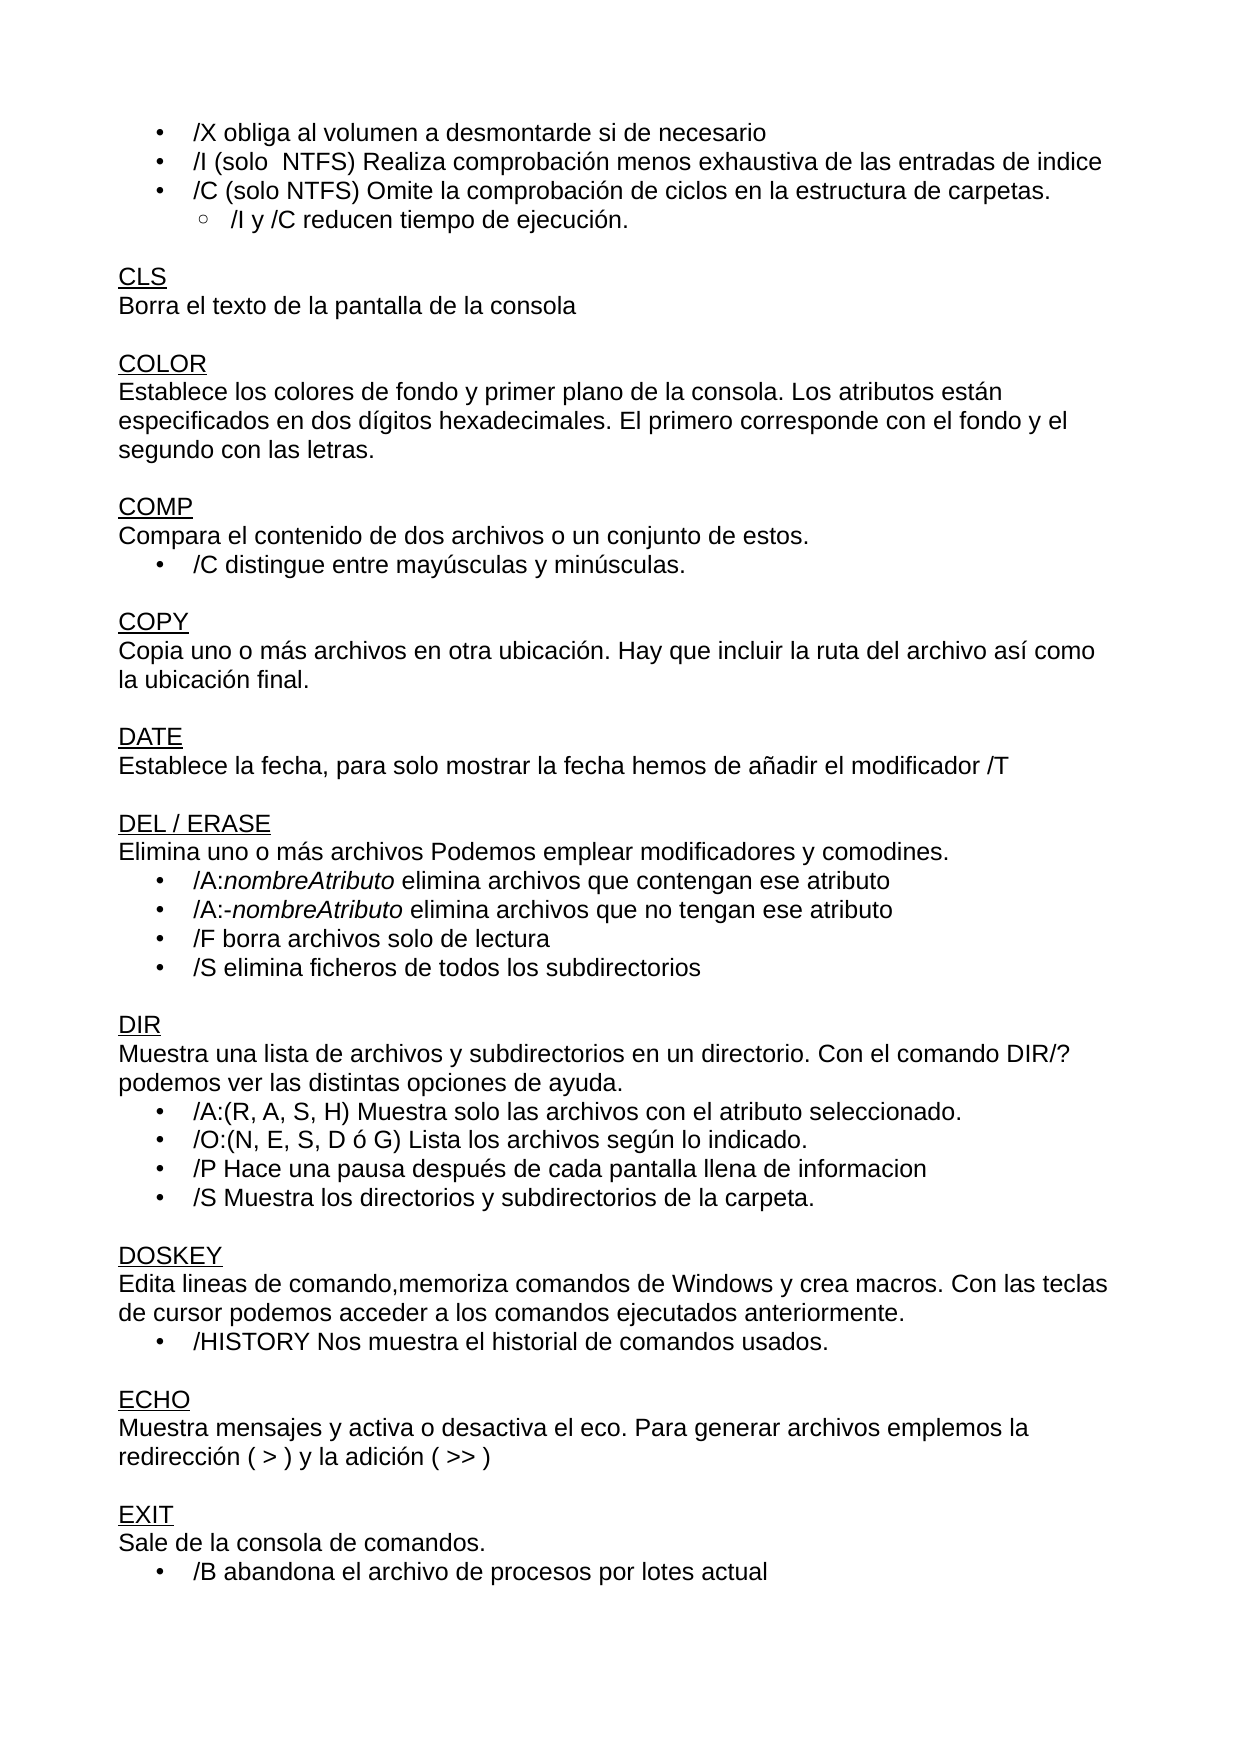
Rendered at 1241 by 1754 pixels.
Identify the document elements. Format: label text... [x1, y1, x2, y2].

text CLS [118, 262, 1122, 291]
list /I (solo NTFS) Realiza comprobación menos exhaustiva de las entradas de indice [156, 147, 1122, 176]
list /I y /C reducen tiempo de ejecución. [193, 205, 1122, 233]
text Muestra mensajes y activa o desactiva el eco. Para generar archivos emplemos la redirección ( > ) y la adición ( >> ) [118, 1413, 1122, 1471]
text COPY [118, 607, 1122, 636]
list /S Muestra los directorios y subdirectorios de la carpeta. [156, 1183, 1122, 1212]
list /A:-nombreAtributo elimina archivos que no tengan ese atributo [156, 895, 1122, 924]
list /X obliga al volumen a desmontarde si de necesario [156, 118, 1122, 147]
text Borra el texto de la pantalla de la consola [118, 291, 1122, 320]
text ECHO [118, 1384, 1122, 1413]
list /S elimina ficheros de todos los subdirectorios [156, 953, 1122, 982]
text DIR [118, 1010, 1122, 1039]
text COLOR [118, 348, 1122, 377]
text DEL / ERASE [118, 809, 1122, 837]
list /HISTORY Nos muestra el historial de comandos usados. [156, 1327, 1122, 1356]
text Elimina uno o más archivos Podemos emplear modificadores y comodines. [118, 837, 1122, 866]
text DOSKEY [118, 1241, 1122, 1269]
text Establece los colores de fondo y primer plano de la consola. Los atributos están especificados en dos dígitos hexadecimales. El primero corresponde con el fondo y el segundo con las letras. [118, 377, 1122, 463]
list /A:(R, A, S, H) Muestra solo las archivos con el atributo seleccionado. [156, 1097, 1122, 1125]
text EXIT [118, 1499, 1122, 1528]
text Copia uno o más archivos en otra ubicación. Hay que incluir la ruta del archivo así como la ubicación final. [118, 636, 1122, 694]
text Edita lineas de comando,memoriza comandos de Windows y crea macros. Con las teclas de cursor podemos acceder a los comandos ejecutados anteriormente. [118, 1269, 1122, 1327]
text Muestra una lista de archivos y subdirectorios en un directorio. Con el comando DIR/? podemos ver las distintas opciones de ayuda. [118, 1039, 1122, 1097]
list /F borra archivos solo de lectura [156, 924, 1122, 953]
list /B abandona el archivo de procesos por lotes actual [156, 1557, 1122, 1586]
list /C (solo NTFS) Omite la comprobación de ciclos en la estructura de carpetas. [156, 176, 1122, 205]
text Compara el contenido de dos archivos o un conjunto de estos. [118, 521, 1122, 550]
list /C distingue entre mayúsculas y minúsculas. [156, 550, 1122, 579]
list /O:(N, E, S, D ó G) Lista los archivos según lo indicado. [156, 1125, 1122, 1154]
text COMP [118, 492, 1122, 521]
text Sale de la consola de comandos. [118, 1528, 1122, 1557]
list /A:nombreAtributo elimina archivos que contengan ese atributo [156, 866, 1122, 895]
list /P Hace una pausa después de cada pantalla llena de informacion [156, 1154, 1122, 1183]
text DATE [118, 722, 1122, 751]
text Establece la fecha, para solo mostrar la fecha hemos de añadir el modificador /T [118, 751, 1122, 780]
